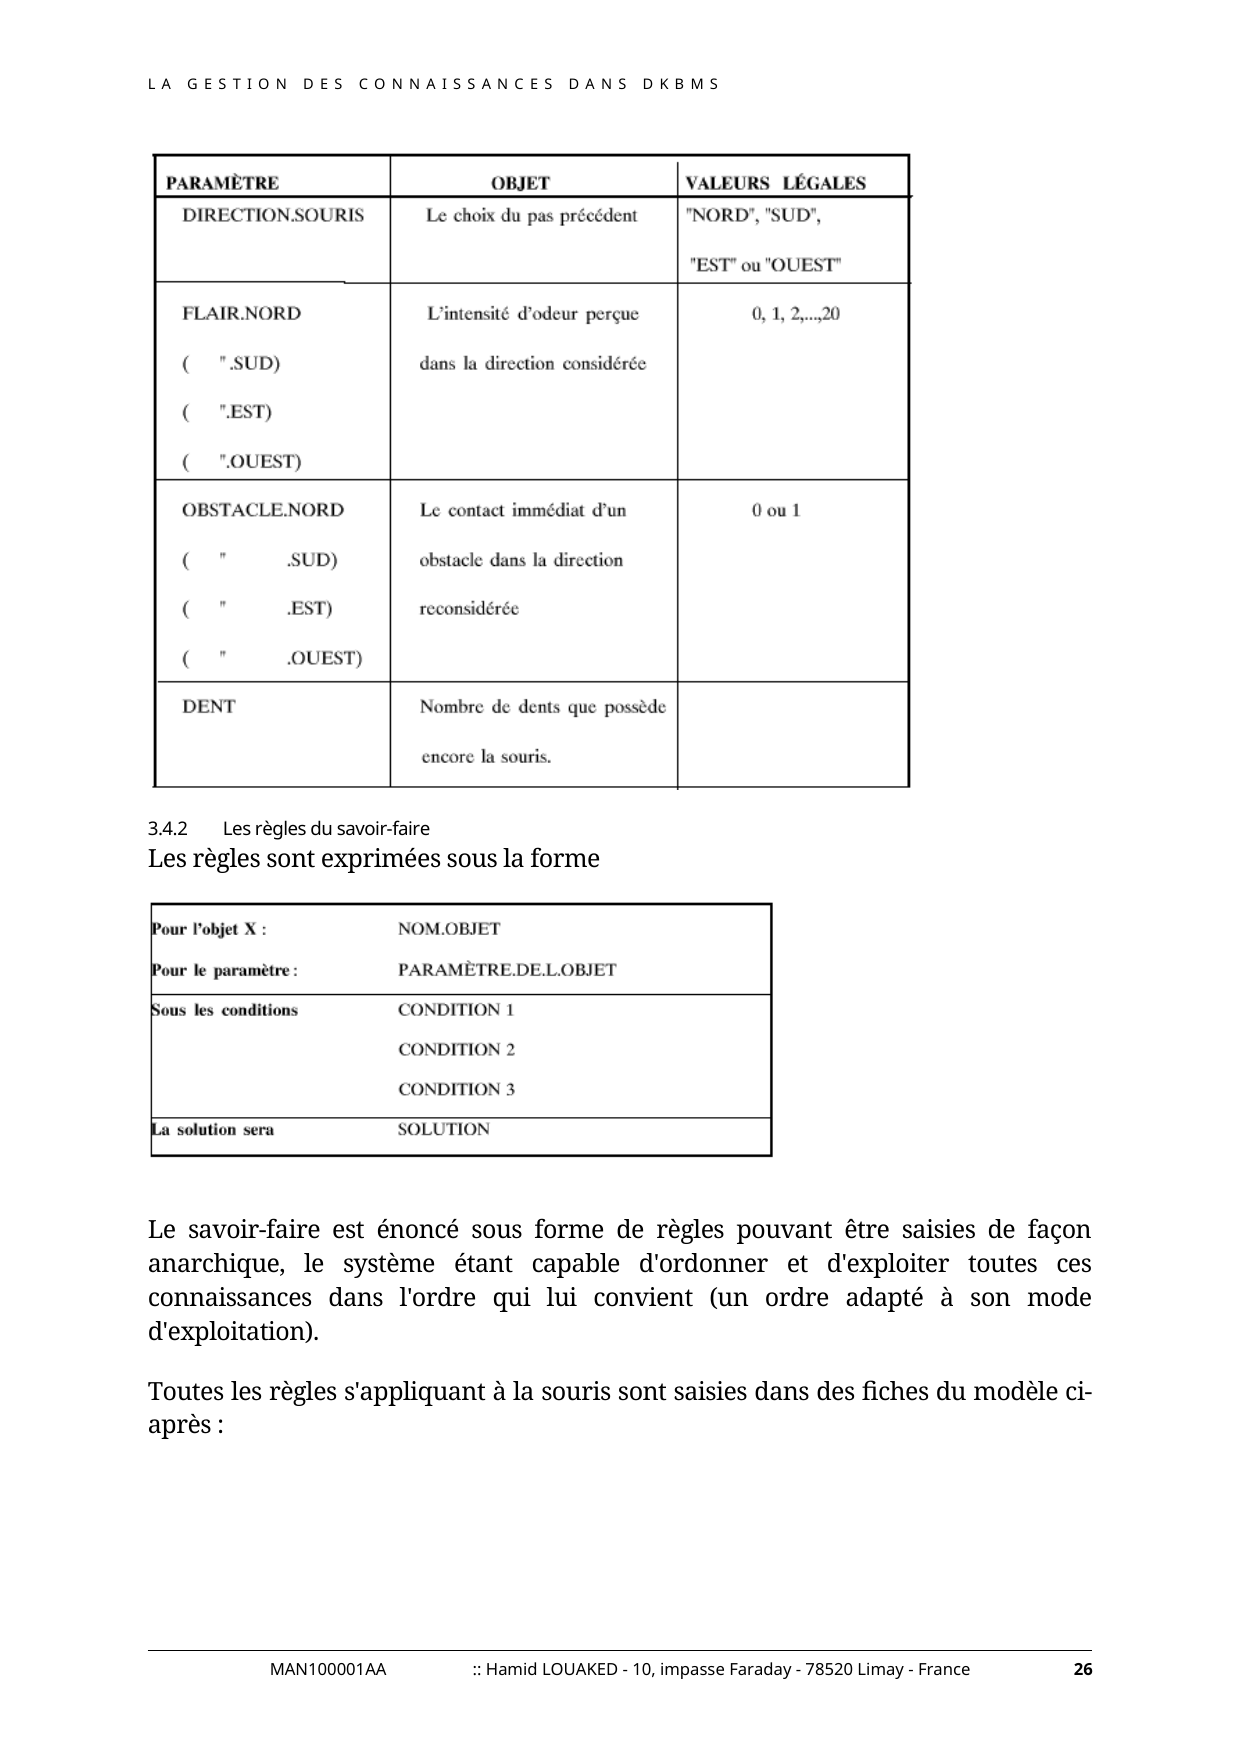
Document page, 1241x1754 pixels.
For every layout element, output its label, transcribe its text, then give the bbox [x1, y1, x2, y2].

subtitle Les règles du savoir-faire [148, 815, 1092, 840]
text Le savoir-faire est énoncé sous forme de règles pouvant être saisies de façon anarchique, le système étant capable d'ordonner et d'exploiter toutes ces connaissances dans l'ordre qui lui convient (un ordre adapté à son mode d'exploitation). [148, 1212, 1092, 1348]
text Les règles sont exprimées sous la forme [148, 840, 1092, 874]
text Toutes les règles s'appliquant à la souris sont saisies dans des fiches du modèle ci-après : [148, 1373, 1092, 1441]
